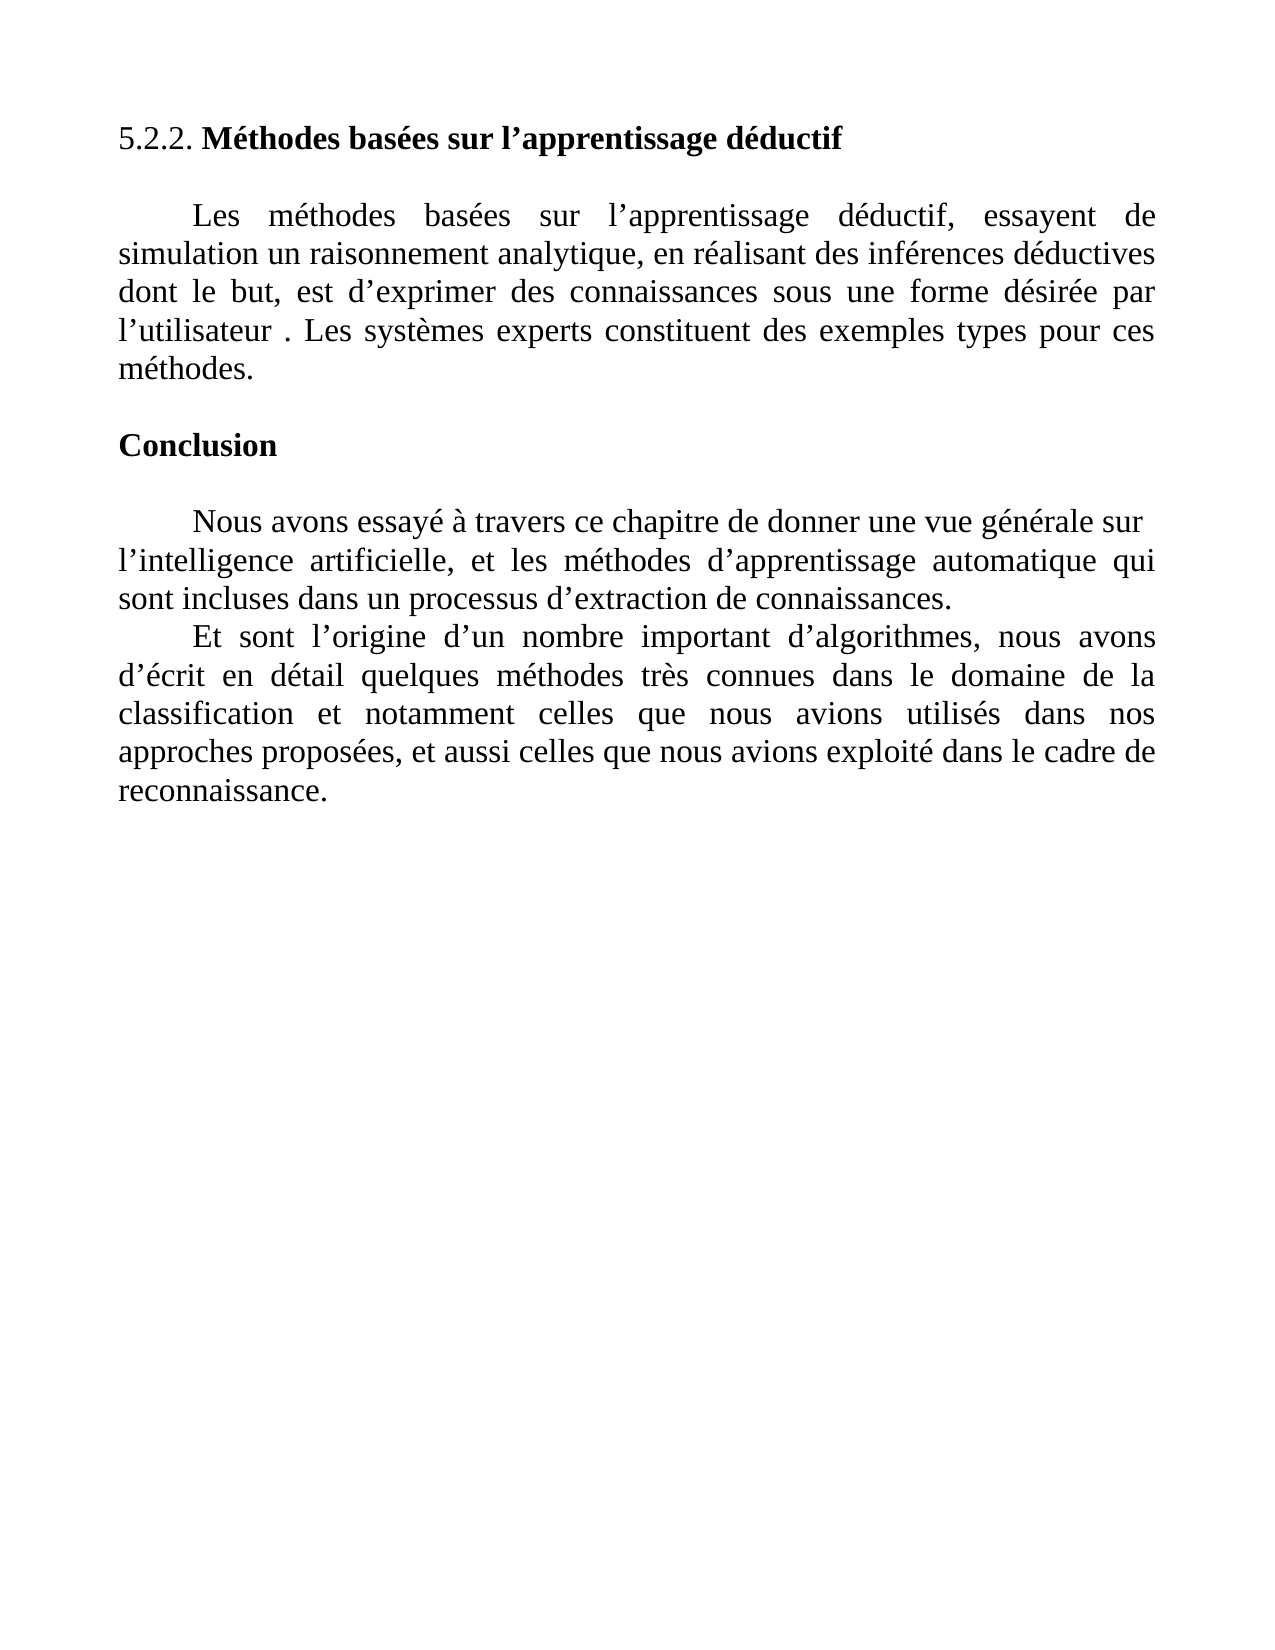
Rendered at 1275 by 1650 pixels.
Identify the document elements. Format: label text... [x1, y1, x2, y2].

text Les méthodes basées sur l’apprentissage déductif, essayent de simulation un raisonnement analytique, en réalisant des inférences déductives dont le but, est d’exprimer des connaissances sous une forme désirée par l’utilisateur . Les systèmes experts constituent des exemples types pour ces méthodes. [118, 195, 1157, 386]
text 5.2.2. Méthodes basées sur l’apprentissage déductif [118, 118, 1157, 156]
text Conclusion [118, 425, 1157, 463]
text l’intelligence artificielle, et les méthodes d’apprentissage automatique qui sont incluses dans un processus d’extraction de connaissances. [118, 540, 1157, 616]
text Et sont l’origine d’un nombre important d’algorithmes, nous avons d’écrit en détail quelques méthodes très connues dans le domaine de la classification et notamment celles que nous avions utilisés dans nos approches proposées, et aussi celles que nous avions exploité dans le cadre de reconnaissance. [118, 616, 1157, 808]
text Nous avons essayé à travers ce chapitre de donner une vue générale sur [118, 501, 1157, 540]
